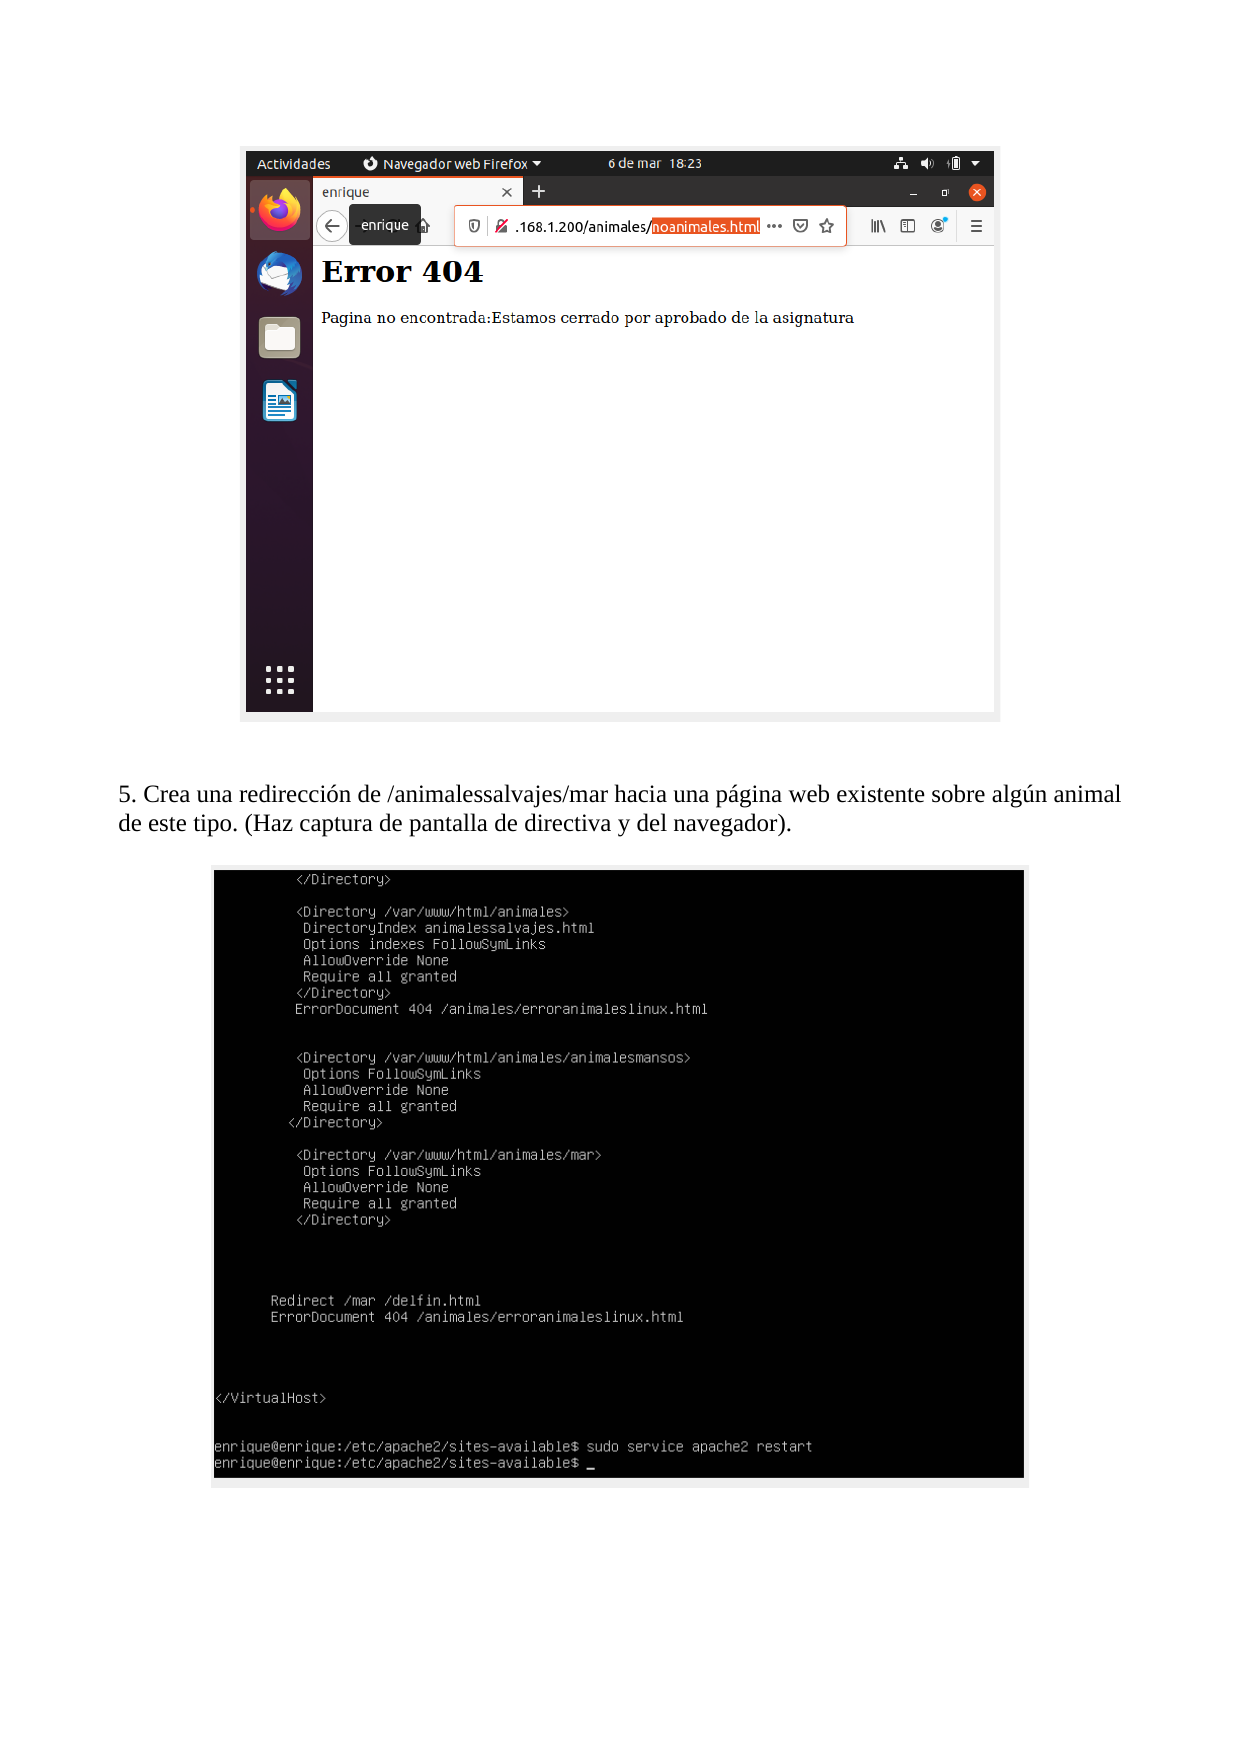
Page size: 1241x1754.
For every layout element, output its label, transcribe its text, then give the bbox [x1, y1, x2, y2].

picture [211, 865, 1030, 1488]
text 5. Crea una redirección de /animalessalvajes/mar hacia una página web existente sobre algún animal de este tipo. (Haz captura de pantalla de directiva y del navegador). [118, 779, 1122, 837]
picture [239, 146, 1001, 722]
